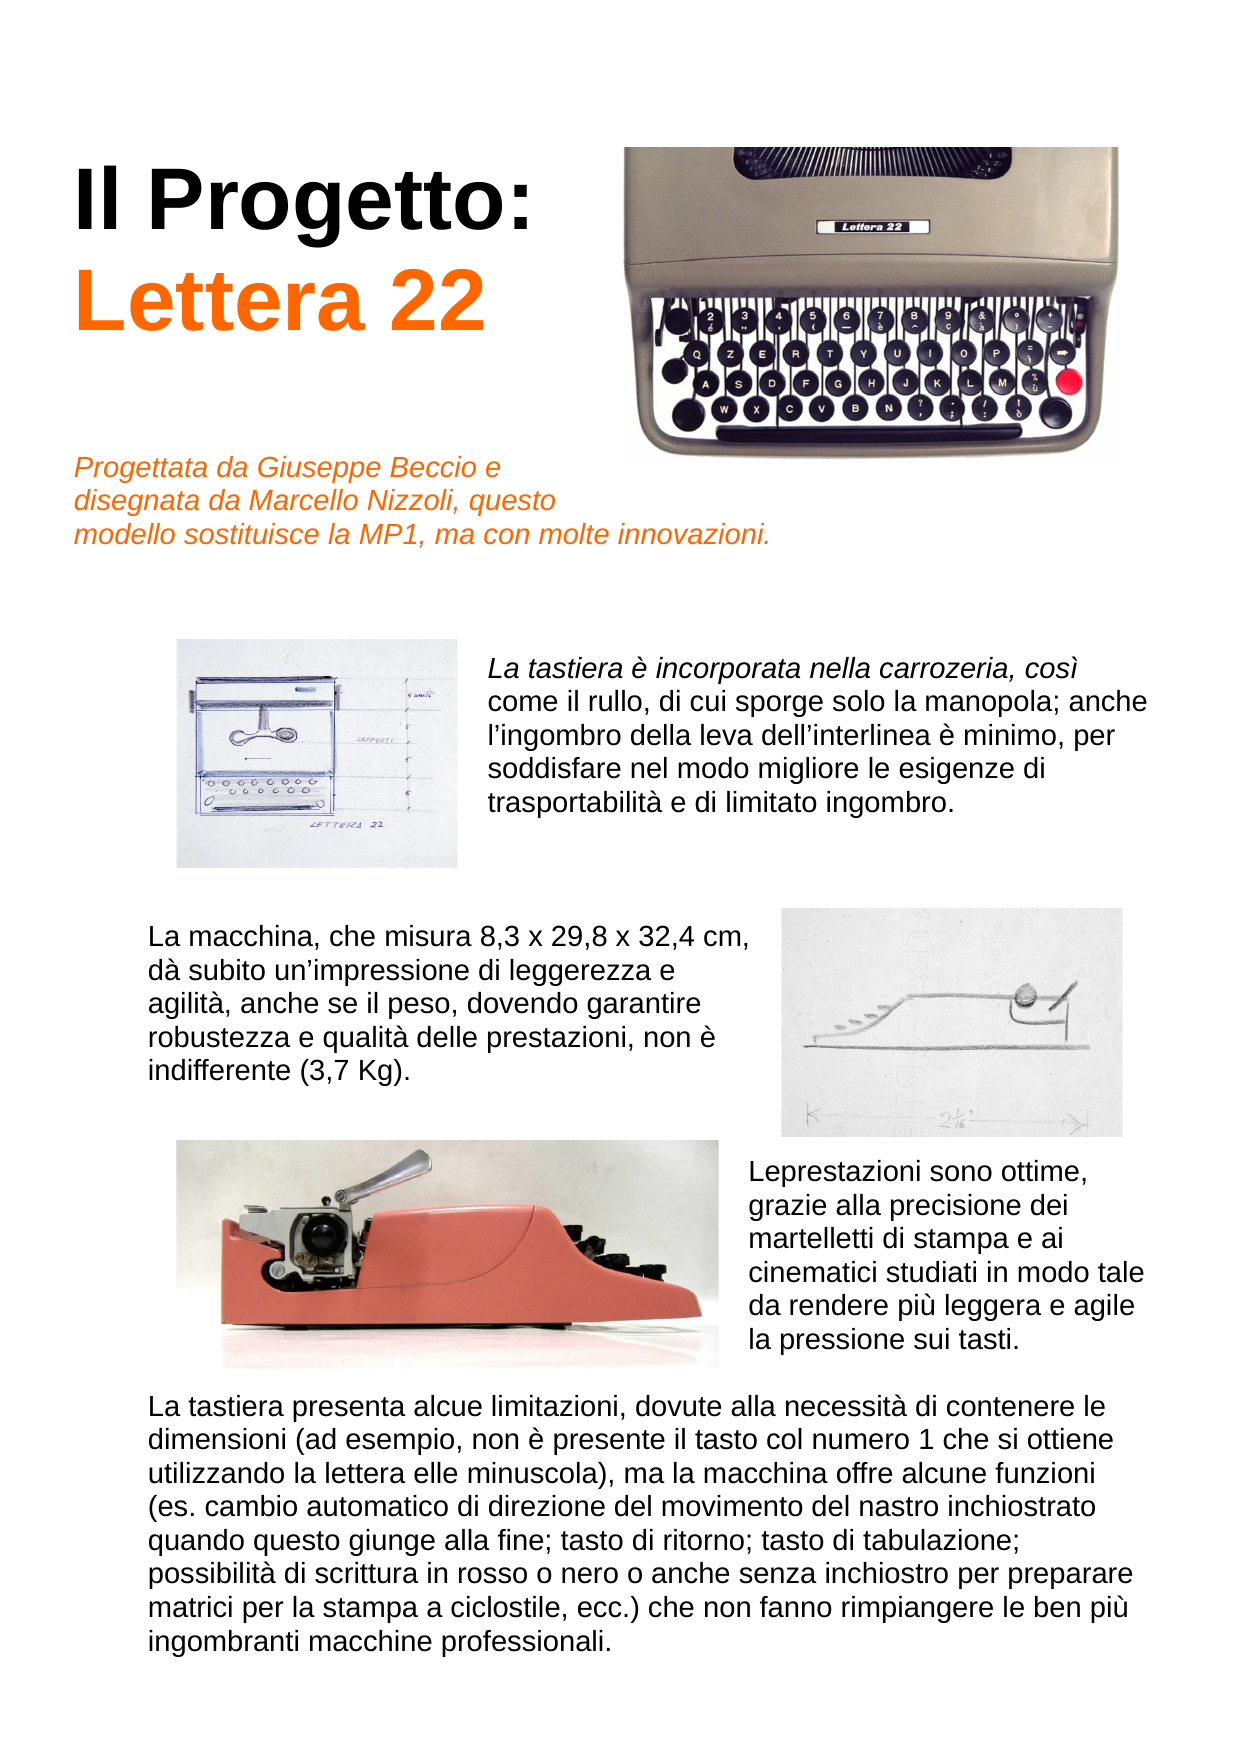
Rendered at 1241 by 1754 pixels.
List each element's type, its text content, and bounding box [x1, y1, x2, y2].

text [1123, 148, 1152, 248]
text ingombranti macchine professionali. [148, 1624, 1152, 1657]
text robustezza e qualità delle prestazioni, non è [148, 1020, 781, 1053]
picture [620, 147, 1123, 467]
text agilità, anche se il peso, dovendo garantire [148, 986, 781, 1020]
text l’ingombro della leva dell’interlinea è minimo, per [458, 718, 1152, 752]
text cinematici studiati in modo tale [719, 1255, 1152, 1288]
text grazie alla precisione dei [719, 1188, 1152, 1221]
text martelletti di stampa e ai [719, 1221, 1152, 1255]
text indifferente (3,7 Kg). [148, 1053, 781, 1087]
text modello sostituisce la MP1, ma con molte innovazioni. [74, 517, 1152, 550]
text come il rullo, di cui sporge solo la manopola; anche [458, 684, 1152, 718]
text [148, 752, 176, 785]
text Lettera 22 [74, 248, 620, 349]
text La tastiera presenta alcue limitazioni, dovute alla necessità di contenere le [148, 1389, 1152, 1422]
text [1123, 986, 1152, 1020]
text Progettata da Giuseppe Beccio e [74, 450, 1152, 483]
text [148, 1188, 176, 1221]
text dimensioni (ad esempio, non è presente il tasto col numero 1 che si ottiene [148, 1422, 1152, 1456]
text [1123, 953, 1152, 986]
text [1123, 1020, 1152, 1053]
text possibilità di scrittura in rosso o nero o anche senza inchiostro per preparare [148, 1557, 1152, 1590]
text [148, 1221, 176, 1255]
text Il Progetto: [74, 148, 620, 248]
text la pressione sui tasti. [719, 1322, 1152, 1355]
picture [176, 639, 458, 868]
text La macchina, che misura 8,3 x 29,8 x 32,4 cm, [148, 919, 781, 953]
text matrici per la stampa a ciclostile, ecc.) che non fanno rimpiangere le ben più [148, 1590, 1152, 1624]
text [148, 1255, 176, 1288]
picture [781, 908, 1123, 1137]
text [1123, 919, 1152, 953]
text (es. cambio automatico di direzione del movimento del nastro inchiostrato [148, 1489, 1152, 1523]
text La tastiera è incorporata nella carrozeria, così [458, 651, 1152, 684]
text [148, 1288, 176, 1322]
text disegnata da Marcello Nizzoli, questo [74, 483, 1152, 517]
text dà subito un’impressione di leggerezza e [148, 953, 781, 986]
text utilizzando la lettera elle minuscola), ma la macchina offre alcune funzioni [148, 1456, 1152, 1489]
text [1123, 248, 1152, 349]
text trasportabilità e di limitato ingombro. [458, 785, 1152, 819]
picture [176, 1140, 719, 1369]
text [148, 785, 176, 819]
text soddisfare nel modo migliore le esigenze di [458, 752, 1152, 785]
text Leprestazioni sono ottime, [148, 1121, 1152, 1188]
text da rendere più leggera e agile [719, 1288, 1152, 1322]
text quando questo giunge alla fine; tasto di ritorno; tasto di tabulazione; [148, 1523, 1152, 1557]
text [1123, 1053, 1152, 1087]
text [148, 1322, 176, 1355]
